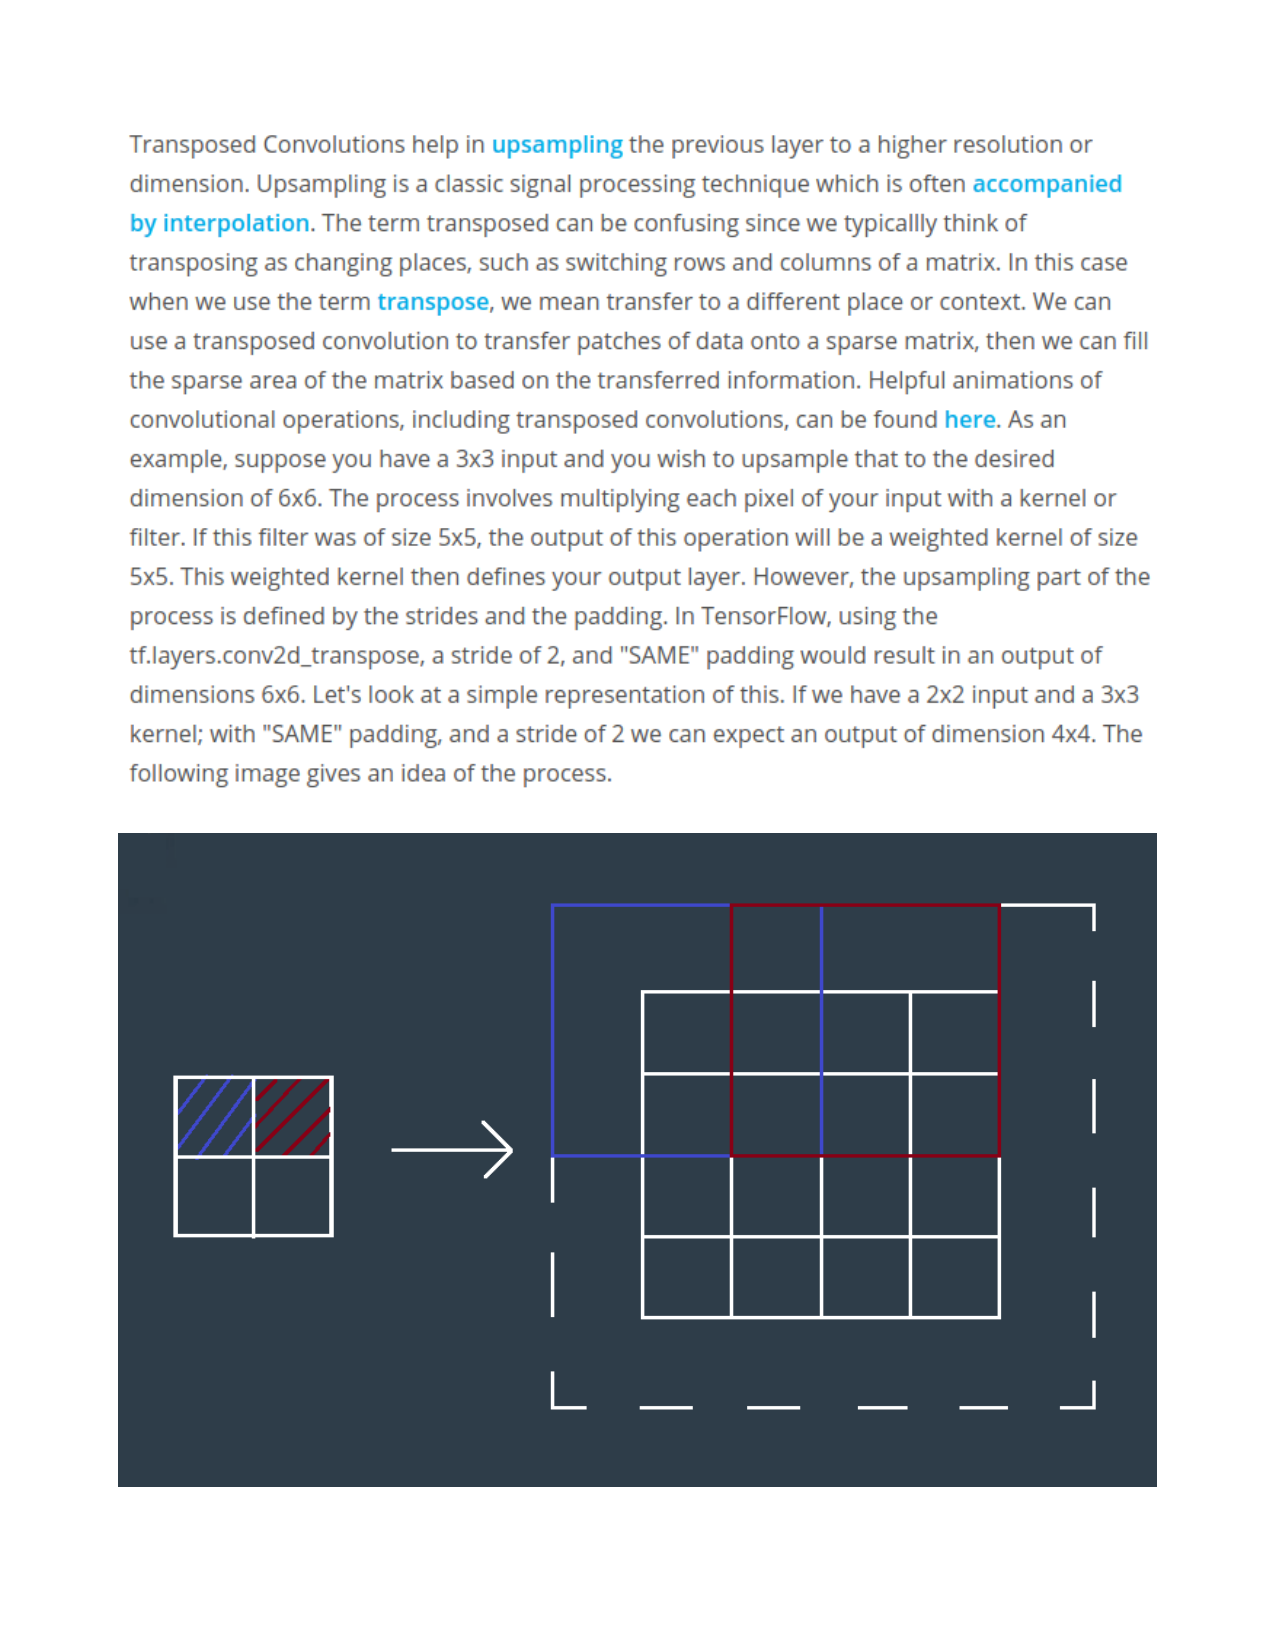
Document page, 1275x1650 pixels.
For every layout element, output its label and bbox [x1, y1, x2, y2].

picture [118, 833, 1157, 1487]
picture [118, 118, 1157, 805]
